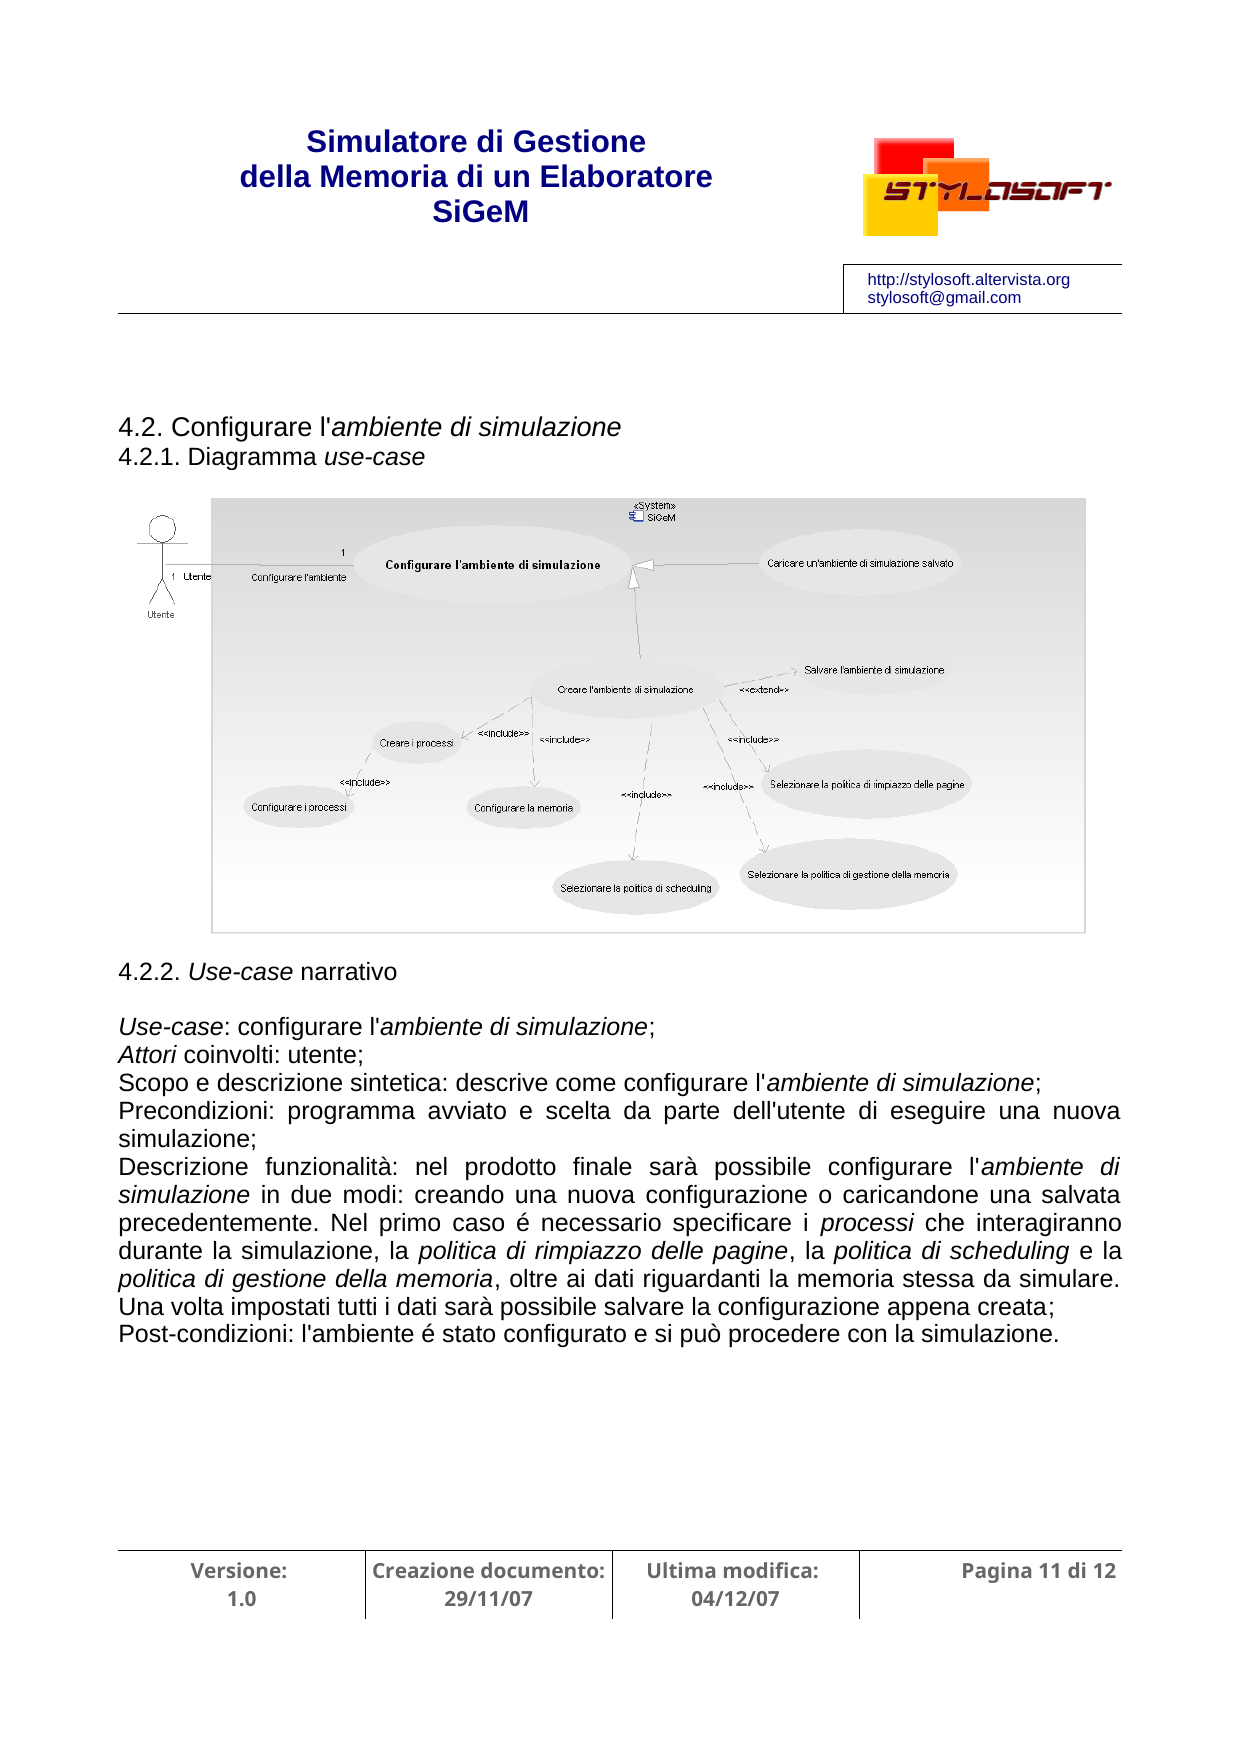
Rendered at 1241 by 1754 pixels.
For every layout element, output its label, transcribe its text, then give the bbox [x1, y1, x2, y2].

text Attori coinvolti: utente; [118, 1041, 1122, 1069]
text 4.2. Configurare l'ambiente di simulazione [118, 412, 1122, 443]
text Descrizione funzionalità: nel prodotto finale sarà possibile configurare l'ambiente di simulazione in due modi: creando una nuova configurazione o caricandone una salvata precedentemente. Nel primo caso é necessario specificare i processi che interagiranno durante la simulazione, la politica di rimpiazzo delle pagine, la politica di scheduling e la politica di gestione della memoria, oltre ai dati riguardanti la memoria stessa da simulare. Una volta impostati tutti i dati sarà possibile salvare la configurazione appena creata; [118, 1153, 1122, 1320]
text Use-case: configurare l'ambiente di simulazione; [118, 1013, 1122, 1041]
picture [848, 123, 1117, 247]
text Post-condizioni: l'ambiente é stato configurato e si può procedere con la simulazione. [118, 1320, 1122, 1348]
text Scopo e descrizione sintetica: descrive come configurare l'ambiente di simulazione; [118, 1069, 1122, 1097]
picture [118, 470, 1122, 958]
text 4.2.2. Use-case narrativo [118, 958, 1122, 985]
text Precondizioni: programma avviato e scelta da parte dell'utente di eseguire una nuova simulazione; [118, 1097, 1122, 1153]
text 4.2.1. Diagramma use-case [118, 443, 1122, 470]
